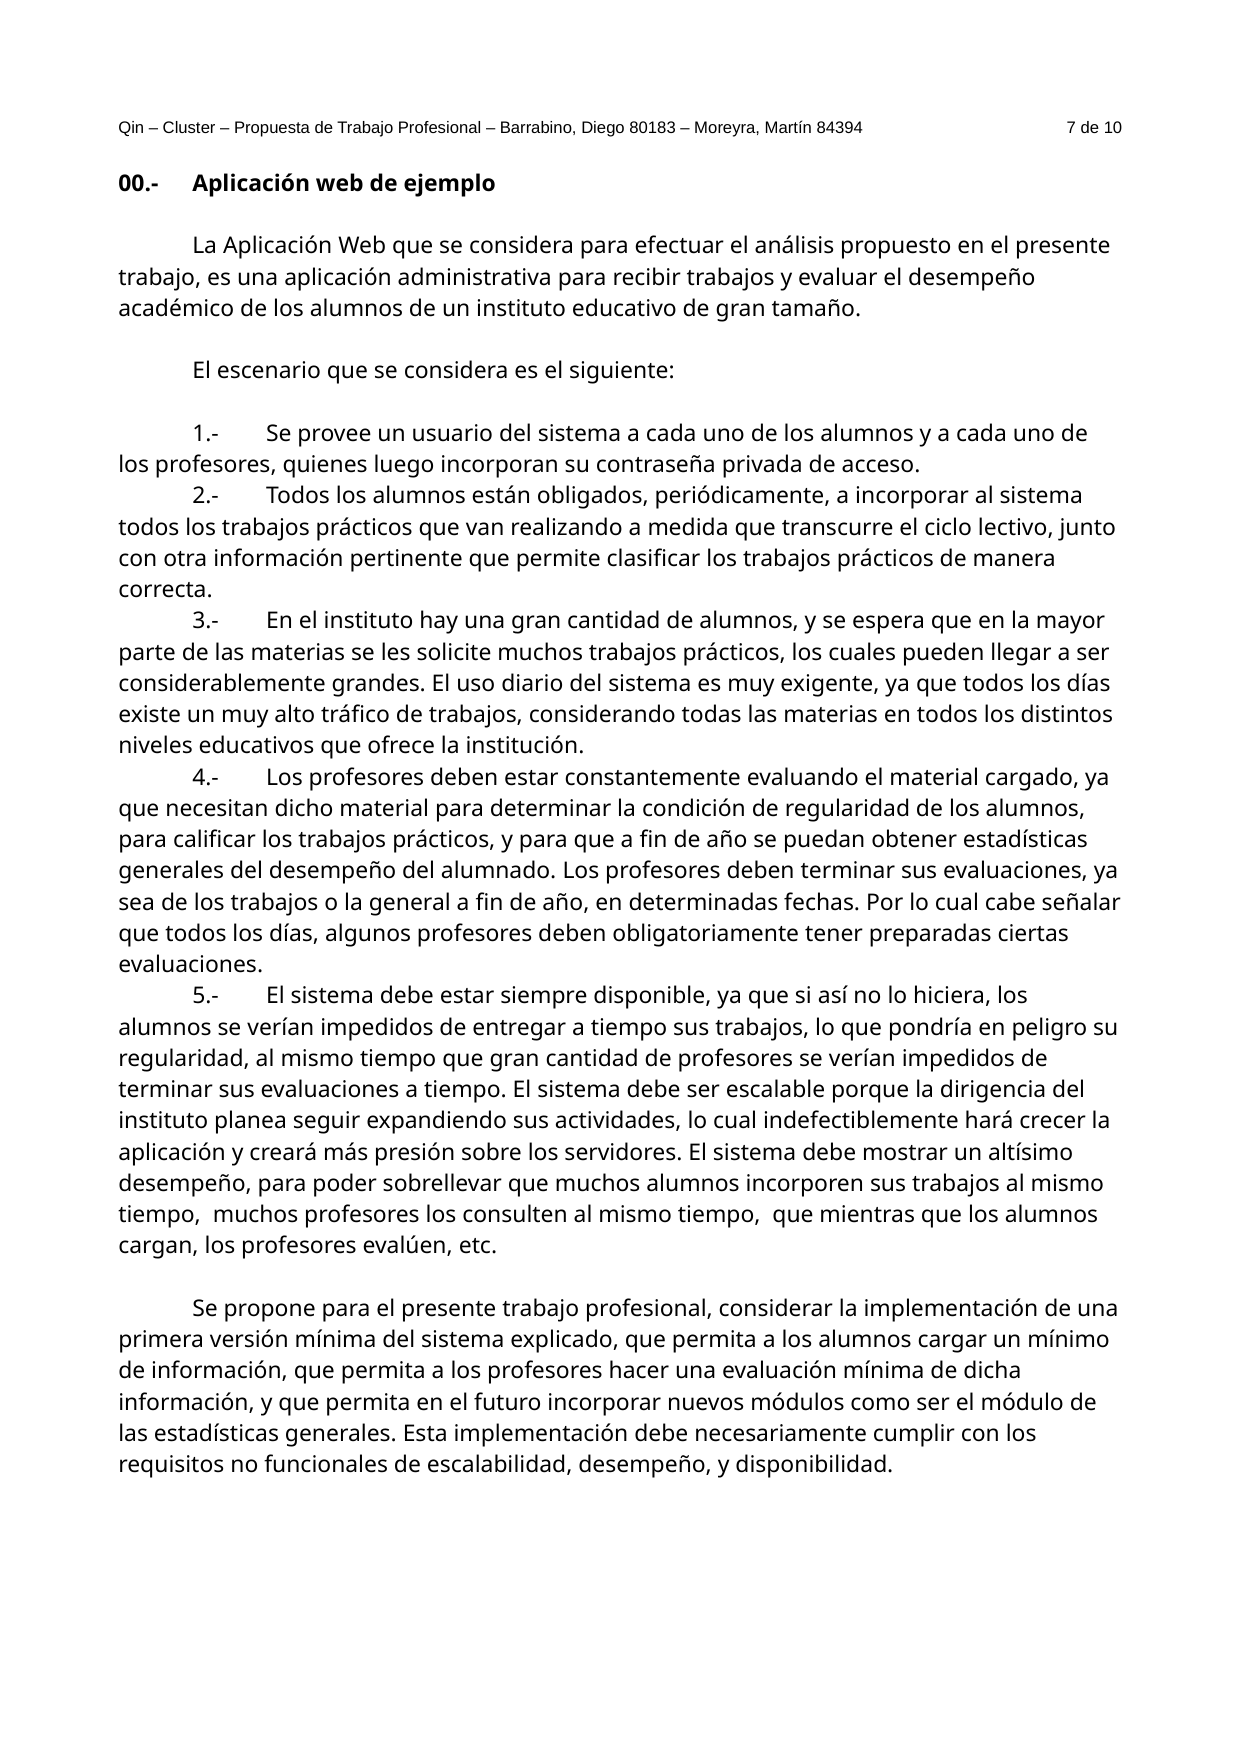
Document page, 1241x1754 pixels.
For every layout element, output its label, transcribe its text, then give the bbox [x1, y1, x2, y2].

text 4.- Los profesores deben estar constantemente evaluando el material cargado, ya que necesitan dicho material para determinar la condición de regularidad de los alumnos, para calificar los trabajos prácticos, y para que a fin de año se puedan obtener estadísticas generales del desempeño del alumnado. Los profesores deben terminar sus evaluaciones, ya sea de los trabajos o la general a fin de año, en determinadas fechas. Por lo cual cabe señalar que todos los días, algunos profesores deben obligatoriamente tener preparadas ciertas evaluaciones. [118, 761, 1122, 979]
text Se propone para el presente trabajo profesional, considerar la implementación de una primera versión mínima del sistema explicado, que permita a los alumnos cargar un mínimo de información, que permita a los profesores hacer una evaluación mínima de dicha información, y que permita en el futuro incorporar nuevos módulos como ser el módulo de las estadísticas generales. Esta implementación debe necesariamente cumplir con los requisitos no funcionales de escalabilidad, desempeño, y disponibilidad. [118, 1292, 1122, 1479]
text 00.- Aplicación web de ejemplo [118, 167, 1122, 198]
text La Aplicación Web que se considera para efectuar el análisis propuesto en el presente trabajo, es una aplicación administrativa para recibir trabajos y evaluar el desempeño académico de los alumnos de un instituto educativo de gran tamaño. [118, 229, 1122, 323]
text 5.- El sistema debe estar siempre disponible, ya que si así no lo hiciera, los alumnos se verían impedidos de entregar a tiempo sus trabajos, lo que pondría en peligro su regularidad, al mismo tiempo que gran cantidad de profesores se verían impedidos de terminar sus evaluaciones a tiempo. El sistema debe ser escalable porque la dirigencia del instituto planea seguir expandiendo sus actividades, lo cual indefectiblemente hará crecer la aplicación y creará más presión sobre los servidores. El sistema debe mostrar un altísimo desempeño, para poder sobrellevar que muchos alumnos incorporen sus trabajos al mismo tiempo, muchos profesores los consulten al mismo tiempo, que mientras que los alumnos cargan, los profesores evalúen, etc. [118, 979, 1122, 1261]
text 1.- Se provee un usuario del sistema a cada uno de los alumnos y a cada uno de los profesores, quienes luego incorporan su contraseña privada de acceso. [118, 417, 1122, 479]
text 3.- En el instituto hay una gran cantidad de alumnos, y se espera que en la mayor parte de las materias se les solicite muchos trabajos prácticos, los cuales pueden llegar a ser considerablemente grandes. El uso diario del sistema es muy exigente, ya que todos los días existe un muy alto tráfico de trabajos, considerando todas las materias en todos los distintos niveles educativos que ofrece la institución. [118, 604, 1122, 761]
text 2.- Todos los alumnos están obligados, periódicamente, a incorporar al sistema todos los trabajos prácticos que van realizando a medida que transcurre el ciclo lectivo, junto con otra información pertinente que permite clasificar los trabajos prácticos de manera correcta. [118, 479, 1122, 604]
text El escenario que se considera es el siguiente: [118, 354, 1122, 386]
